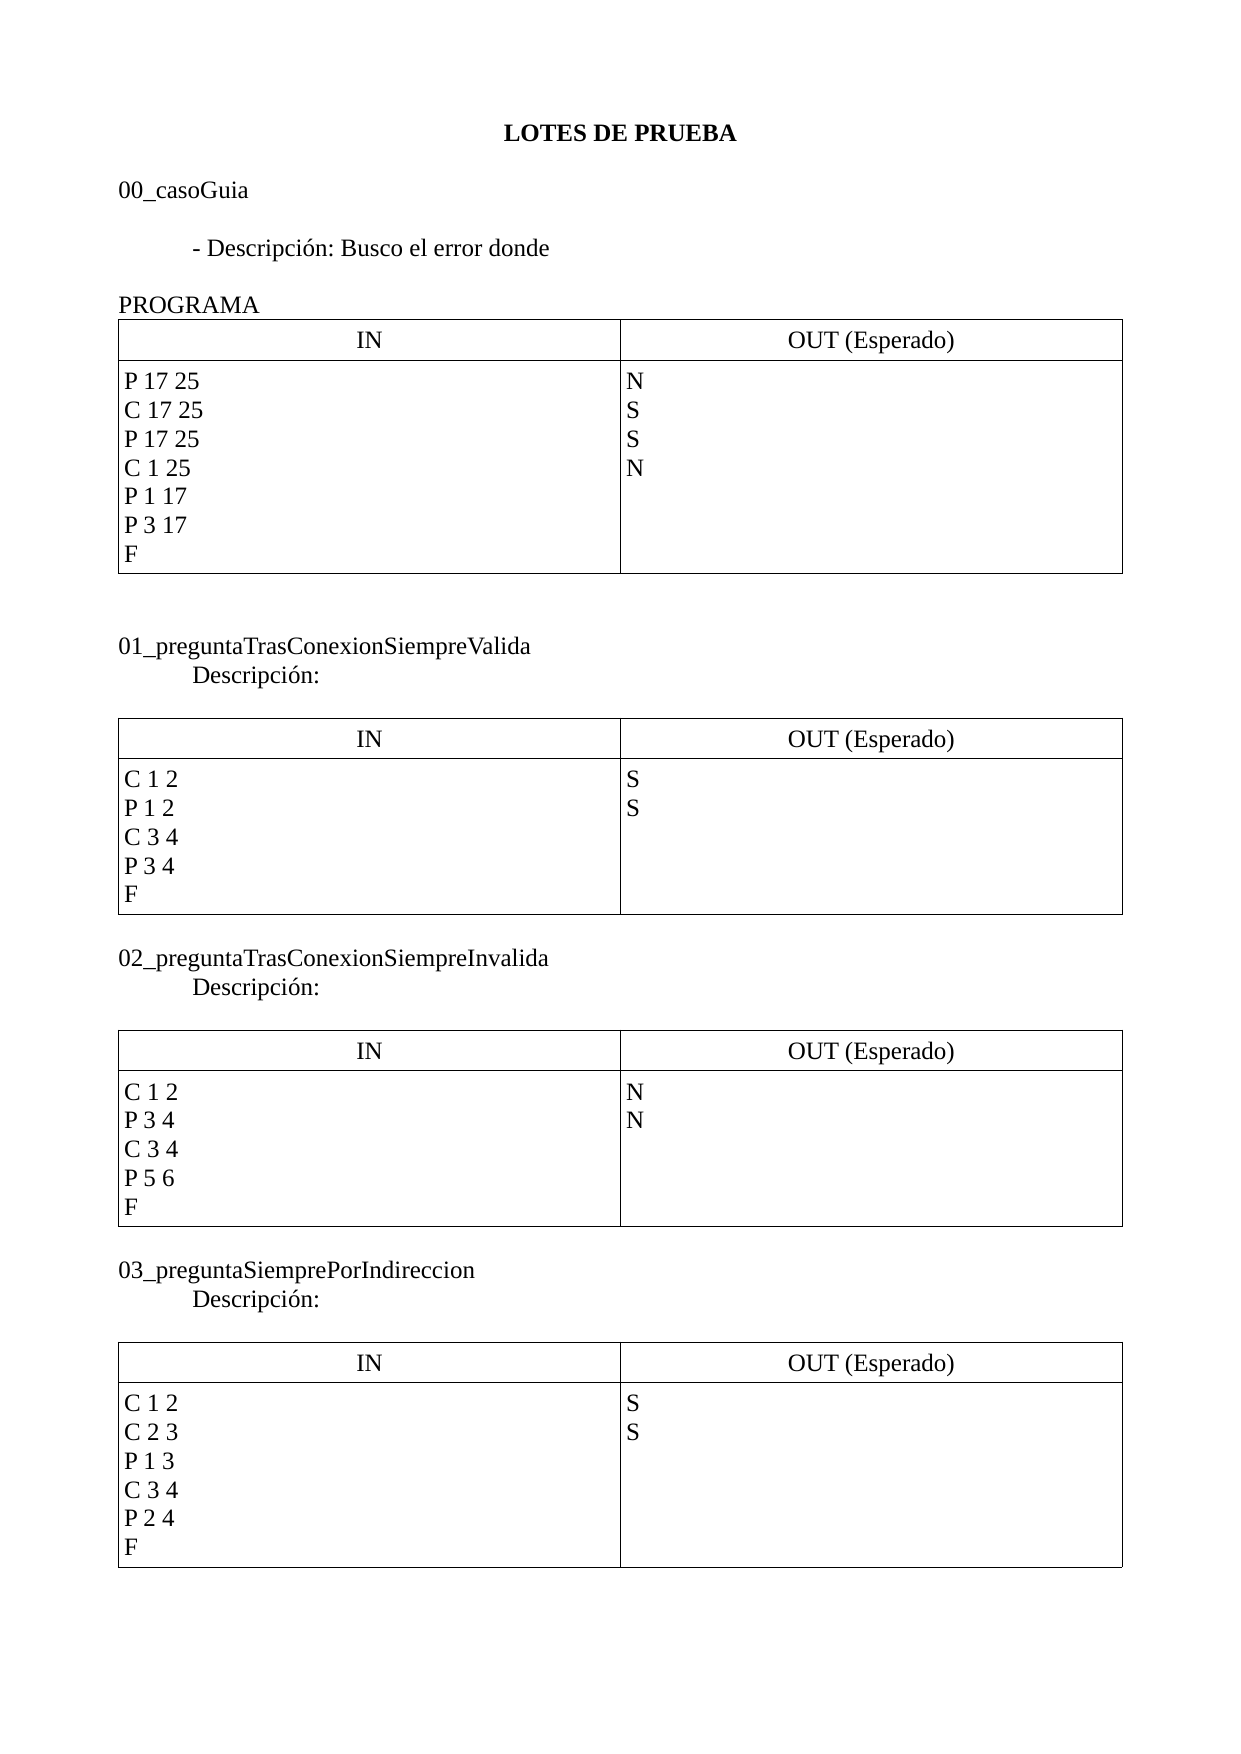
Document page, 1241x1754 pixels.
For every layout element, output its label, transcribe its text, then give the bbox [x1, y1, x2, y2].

table_cell N S S N [621, 361, 1122, 573]
table_header OUT (Esperado) [621, 1031, 1122, 1070]
table_header OUT (Esperado) [621, 320, 1122, 360]
table_cell N N [621, 1071, 1122, 1226]
table_cell C 1 2 P 1 2 C 3 4 P 3 4 F [119, 759, 620, 914]
table_cell P 17 25 C 17 25 P 17 25 C 1 25 P 1 17 P 3 17 F [119, 361, 620, 573]
text 00_casoGuia [118, 176, 1122, 204]
table_cell C 1 2 P 3 4 C 3 4 P 5 6 F [119, 1071, 620, 1226]
table_cell S S [621, 1383, 1122, 1567]
text 03_preguntaSiemprePorIndireccion [118, 1255, 1122, 1284]
table_header OUT (Esperado) [621, 719, 1122, 758]
text - Descripción: Busco el error donde [118, 233, 1122, 262]
text Descripción: [118, 1284, 1122, 1313]
text Descripción: [118, 972, 1122, 1001]
table_cell C 1 2 C 2 3 P 1 3 C 3 4 P 2 4 F [119, 1383, 620, 1567]
table_header IN [119, 320, 620, 360]
table_header OUT (Esperado) [621, 1343, 1122, 1382]
text 01_preguntaTrasConexionSiempreValida [118, 631, 1122, 660]
table_cell S S [621, 759, 1122, 914]
text PROGRAMA [118, 291, 1122, 319]
table_header IN [119, 719, 620, 758]
text Descripción: [118, 660, 1122, 689]
table_header IN [119, 1031, 620, 1070]
table_header IN [119, 1343, 620, 1382]
text LOTES DE PRUEBA [118, 118, 1122, 147]
text 02_preguntaTrasConexionSiempreInvalida [118, 943, 1122, 972]
